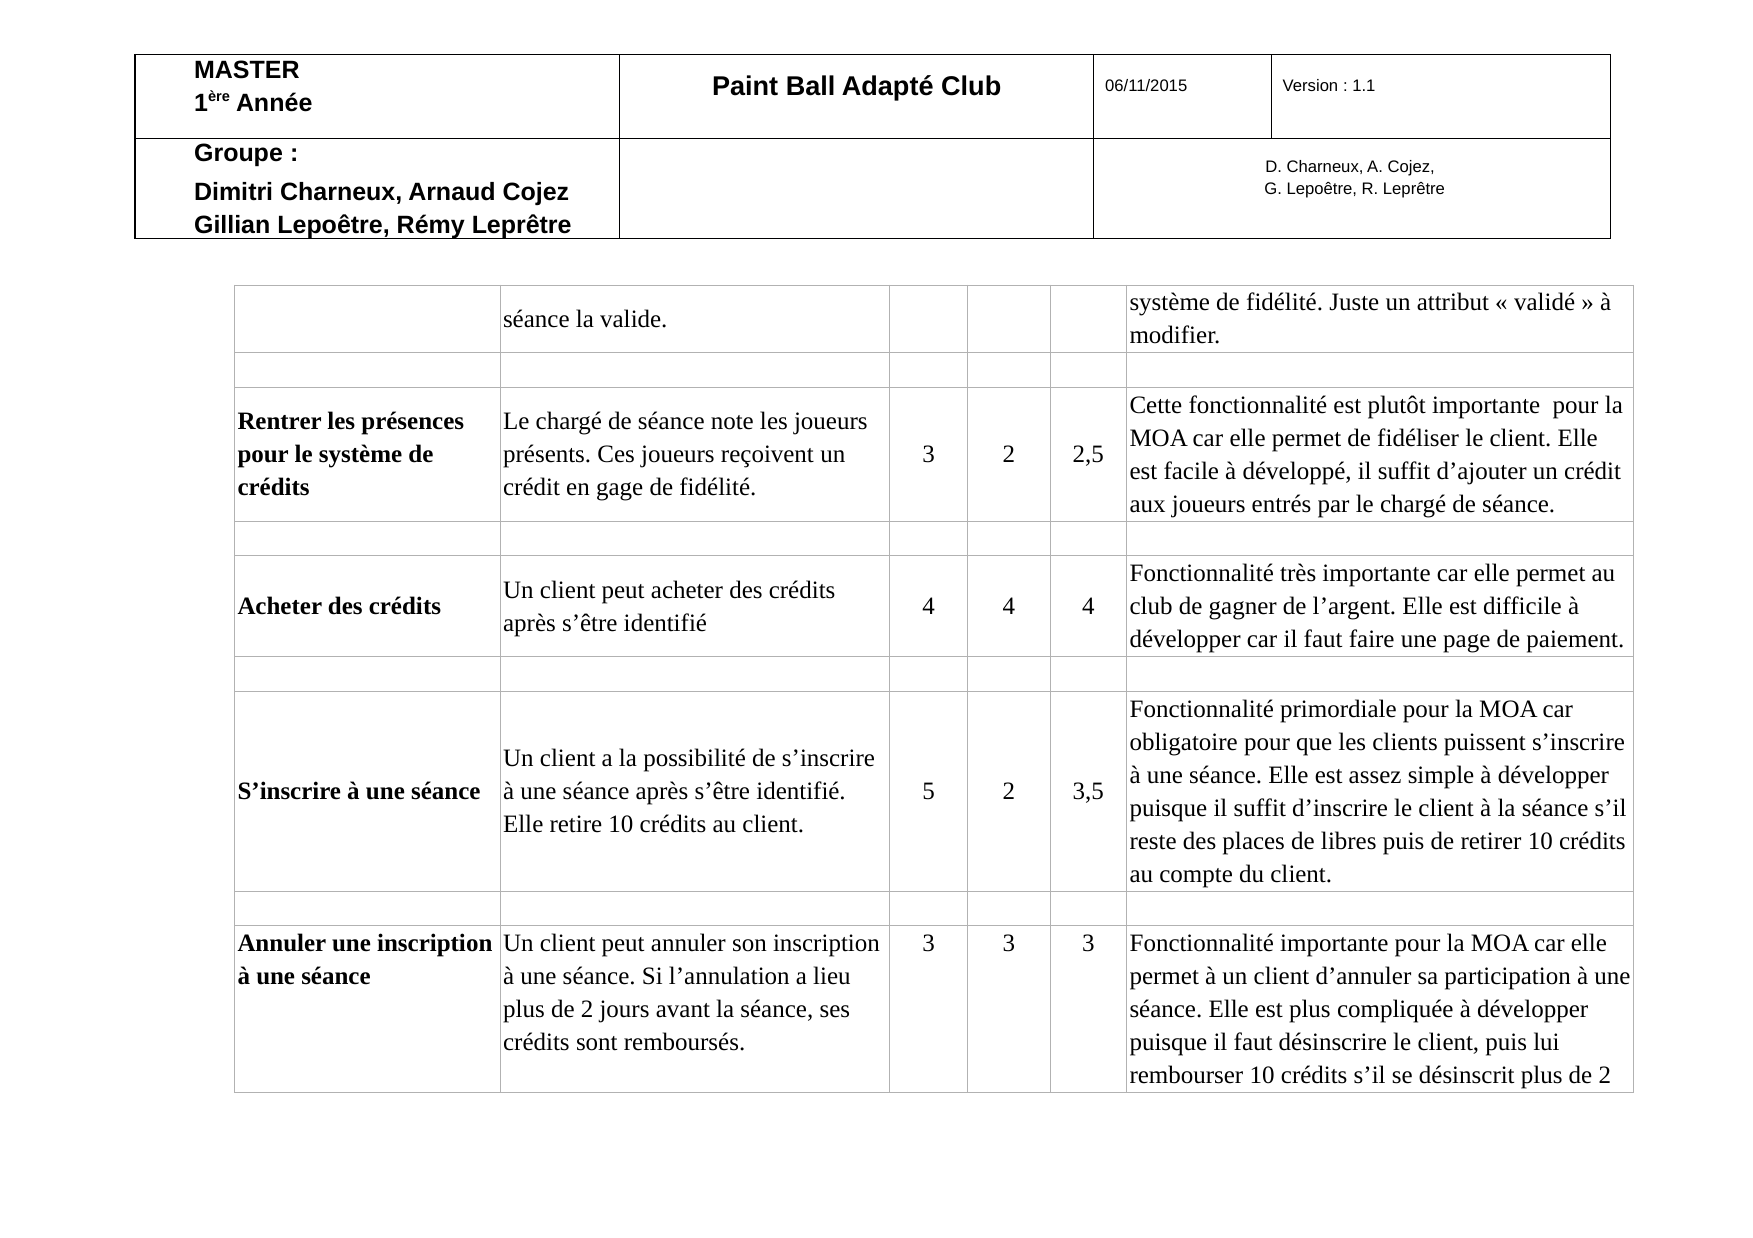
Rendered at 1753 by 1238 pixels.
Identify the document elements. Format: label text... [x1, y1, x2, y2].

table_cell [968, 657, 1050, 691]
table_cell [890, 522, 967, 555]
table_cell [1127, 892, 1633, 925]
table_cell S’inscrire à une séance [235, 692, 500, 891]
table_cell [890, 892, 967, 925]
table_cell Un client peut acheter des crédits après s’être identifié [501, 556, 889, 656]
table_cell [235, 286, 500, 352]
table_cell Un client peut annuler son inscription à une séance. Si l’annulation a lieu plus de 2 jours avant la séance, ses crédits sont remboursés. [501, 926, 889, 1092]
table_cell Le chargé de séance note les joueurs présents. Ces joueurs reçoivent un crédit en gage de fidélité. [501, 388, 889, 521]
table_cell Un client a la possibilité de s’inscrire à une séance après s’être identifié. Elle retire 10 crédits au client. [501, 692, 889, 891]
table_cell [968, 522, 1050, 555]
table_cell 3 [968, 926, 1050, 1092]
table_cell 3 [1051, 926, 1126, 1092]
table_cell 3 [890, 388, 967, 521]
table_cell [501, 522, 889, 555]
table_cell Rentrer les présences pour le système de crédits [235, 388, 500, 521]
table_cell Cette fonctionnalité est plutôt importante pour la MOA car elle permet de fidéliser le client. Elle est facile à développé, il suffit d’ajouter un crédit aux joueurs entrés par le chargé de séance. [1127, 388, 1633, 521]
table_cell [1051, 353, 1126, 387]
table_cell 5 [890, 692, 967, 891]
table_cell [1051, 657, 1126, 691]
table_cell [501, 892, 889, 925]
table_cell Annuler une inscription à une séance [235, 926, 500, 1092]
table_cell [1051, 522, 1126, 555]
table_cell [235, 522, 500, 555]
table_cell 2 [968, 692, 1050, 891]
table_cell 3,5 [1051, 692, 1126, 891]
table_cell 3 [890, 926, 967, 1092]
table_cell Acheter des crédits [235, 556, 500, 656]
table_cell [235, 892, 500, 925]
table_cell 2 [968, 388, 1050, 521]
table_cell [968, 892, 1050, 925]
table_cell [1051, 892, 1126, 925]
table_cell [235, 657, 500, 691]
table_cell [1127, 522, 1633, 555]
table_cell [890, 286, 967, 352]
table_cell [890, 657, 967, 691]
table_cell Fonctionnalité importante pour la MOA car elle permet à un client d’annuler sa participation à une séance. Elle est plus compliquée à développer puisque il faut désinscrire le client, puis lui rembourser 10 crédits s’il se désinscrit plus de 2 [1127, 926, 1633, 1092]
table_cell système de fidélité. Juste un attribut « validé » à modifier. [1127, 286, 1633, 352]
table_cell séance la valide. [501, 286, 889, 352]
table_cell [1051, 286, 1126, 352]
table_cell [968, 353, 1050, 387]
table_cell [501, 353, 889, 387]
table_cell [235, 353, 500, 387]
table_cell 4 [1051, 556, 1126, 656]
table_cell [501, 657, 889, 691]
table_cell [890, 353, 967, 387]
table_cell Fonctionnalité primordiale pour la MOA car obligatoire pour que les clients puissent s’inscrire à une séance. Elle est assez simple à développer puisque il suffit d’inscrire le client à la séance s’il reste des places de libres puis de retirer 10 crédits au compte du client. [1127, 692, 1633, 891]
table_cell [1127, 353, 1633, 387]
table_cell 4 [890, 556, 967, 656]
table_cell 2,5 [1051, 388, 1126, 521]
table_cell 4 [968, 556, 1050, 656]
table_cell [1127, 657, 1633, 691]
table_cell Fonctionnalité très importante car elle permet au club de gagner de l’argent. Elle est difficile à développer car il faut faire une page de paiement. [1127, 556, 1633, 656]
table_cell [968, 286, 1050, 352]
